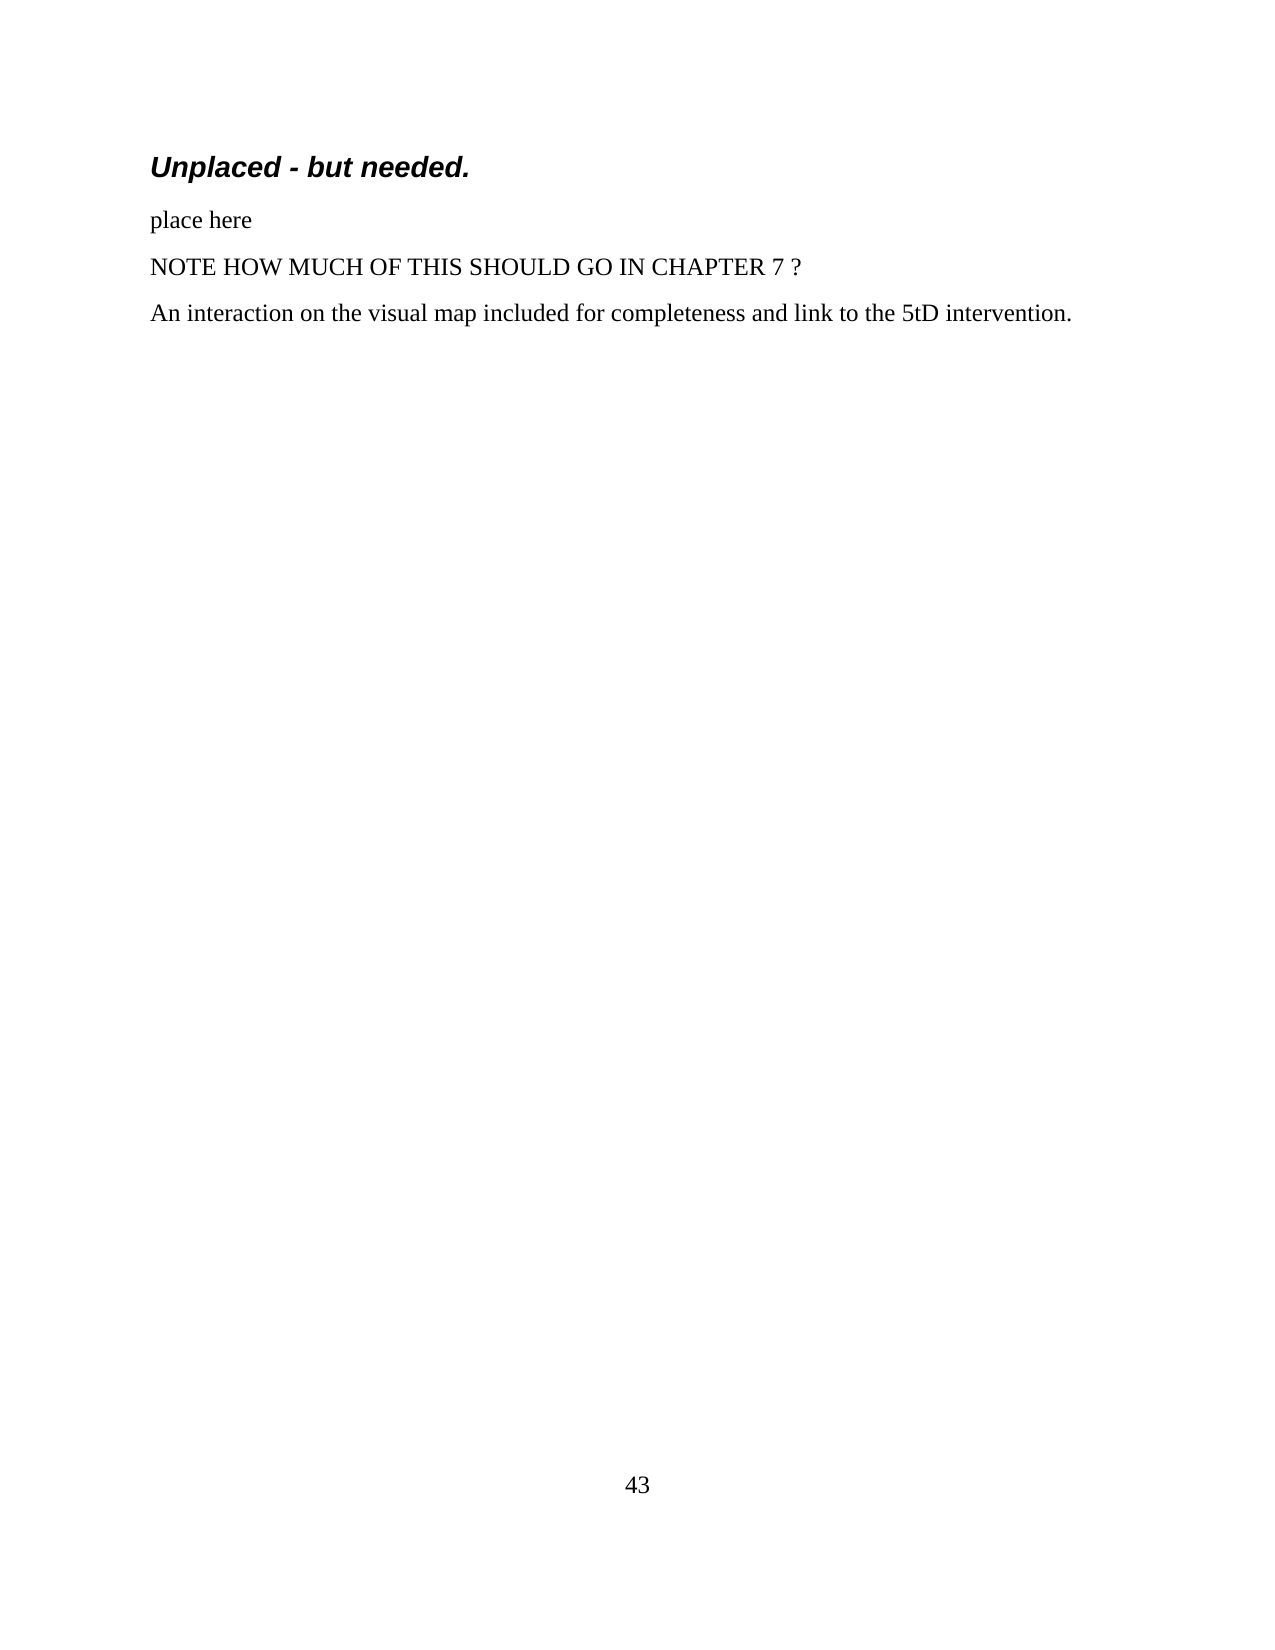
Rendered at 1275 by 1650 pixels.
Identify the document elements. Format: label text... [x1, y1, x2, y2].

text NOTE HOW MUCH OF THIS SHOULD GO IN CHAPTER 7 ? [150, 252, 1125, 280]
text place here [150, 205, 1125, 234]
text An interaction on the visual map included for completeness and link to the 5tD intervention. [150, 298, 1125, 327]
subtitle Unplaced - but needed. [150, 150, 1125, 183]
